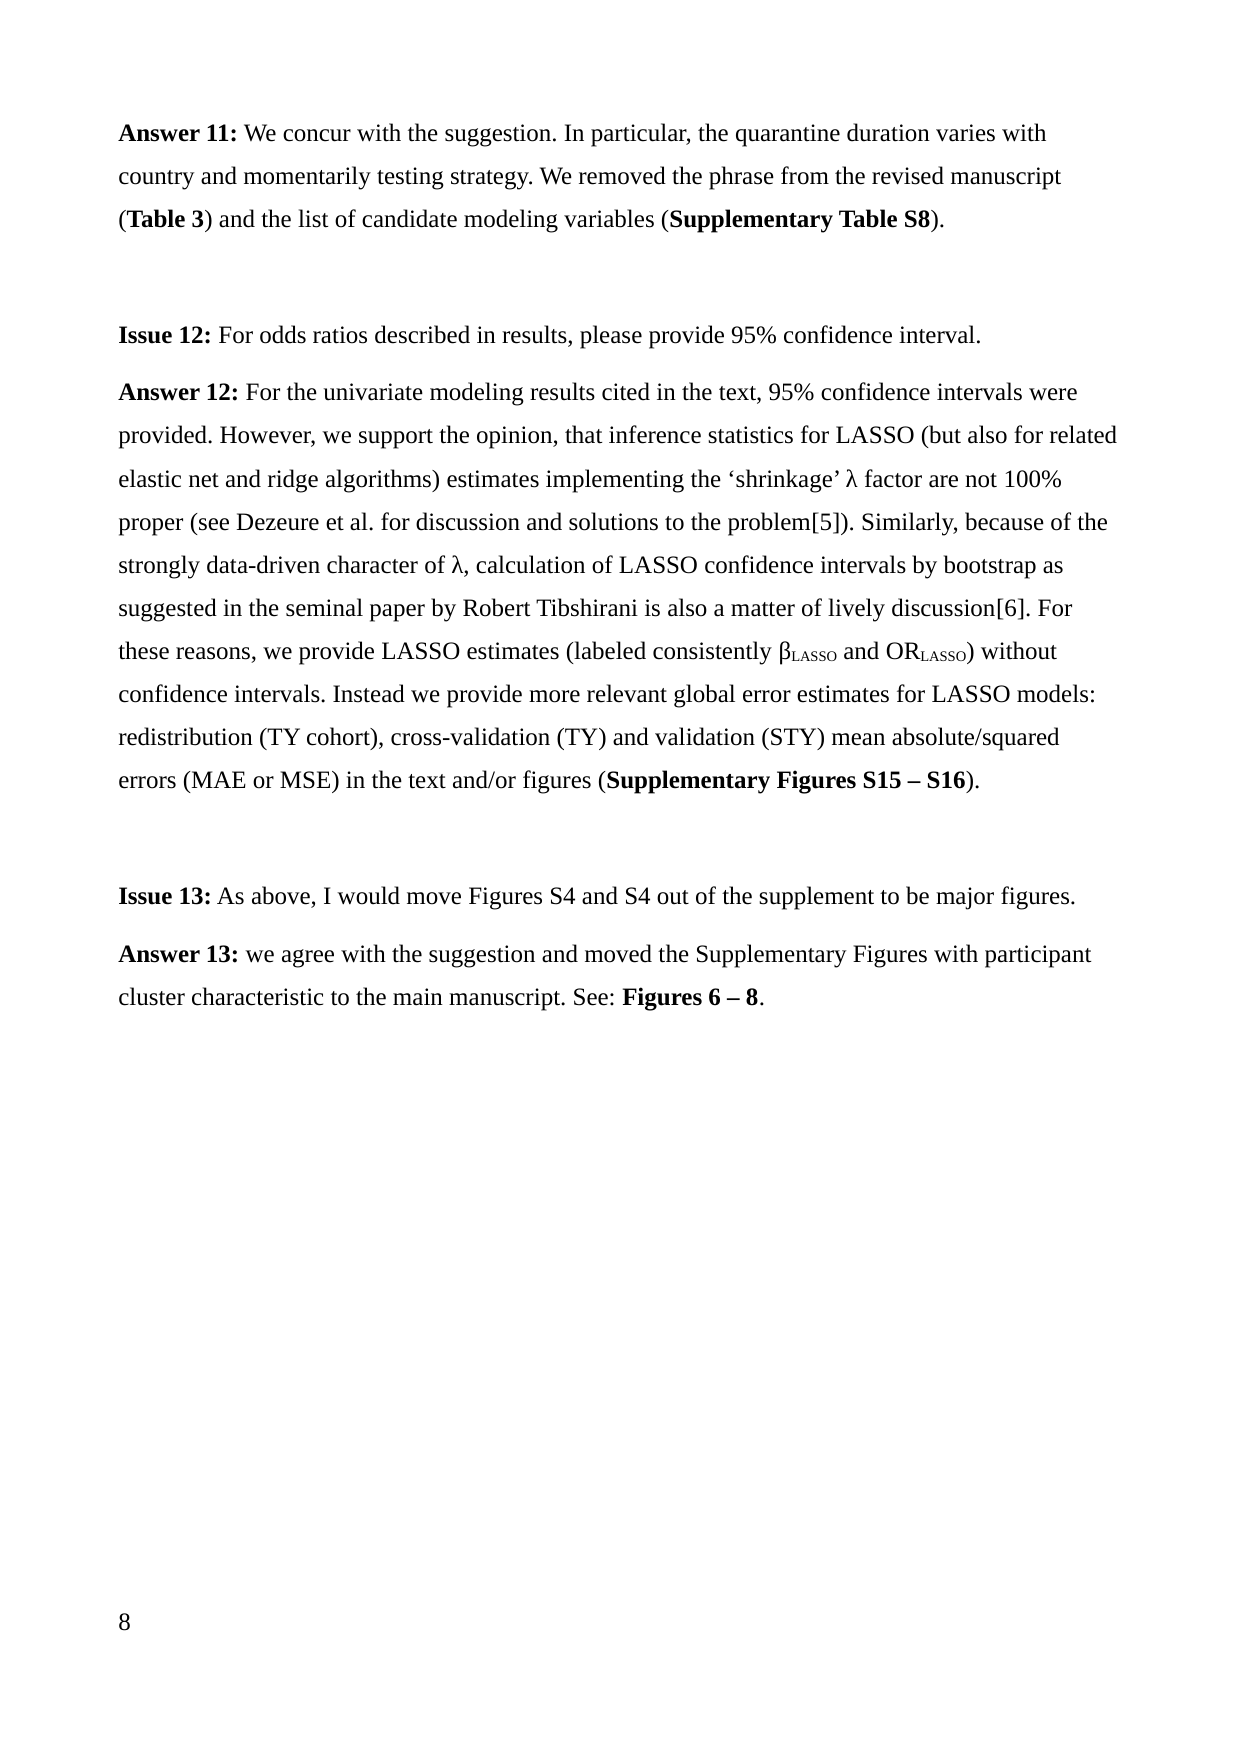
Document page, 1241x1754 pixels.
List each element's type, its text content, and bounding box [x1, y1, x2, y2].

text Answer 11: We concur with the suggestion. In particular, the quarantine duration varies with country and momentarily testing strategy. We removed the phrase from the revised manuscript (Table 3) and the list of candidate modeling variables (Supplementary Table S8). [118, 118, 1122, 233]
text Answer 12: For the univariate modeling results cited in the text, 95% confidence intervals were provided. However, we support the opinion, that inference statistics for LASSO (but also for related elastic net and ridge algorithms) estimates implementing the ‘shrinkage’ λ factor are not 100% proper (see Dezeure et al. for discussion and solutions to the problem[5]⁠). Similarly, because of the strongly data-driven character of λ, calculation of LASSO confidence intervals by bootstrap as suggested in the seminal paper by Robert Tibshirani is also a matter of lively discussion[6]⁠. For these reasons, we provide LASSO estimates (labeled consistently βLASSO and ORLASSO) without confidence intervals. Instead we provide more relevant global error estimates for LASSO models: redistribution (TY cohort), cross-validation (TY) and validation (STY) mean absolute/squared errors (MAE or MSE) in the text and/or figures (Supplementary Figures S15 – S16). [118, 377, 1122, 794]
text Answer 13: we agree with the suggestion and moved the Supplementary Figures with participant cluster characteristic to the main manuscript. See: Figures 6 – 8. [118, 939, 1122, 1011]
text Issue 12: For odds ratios described in results, please provide 95% confidence interval. [118, 320, 1122, 348]
text Issue 13: As above, I would move Figures S4 and S4 out of the supplement to be major figures. [118, 881, 1122, 910]
